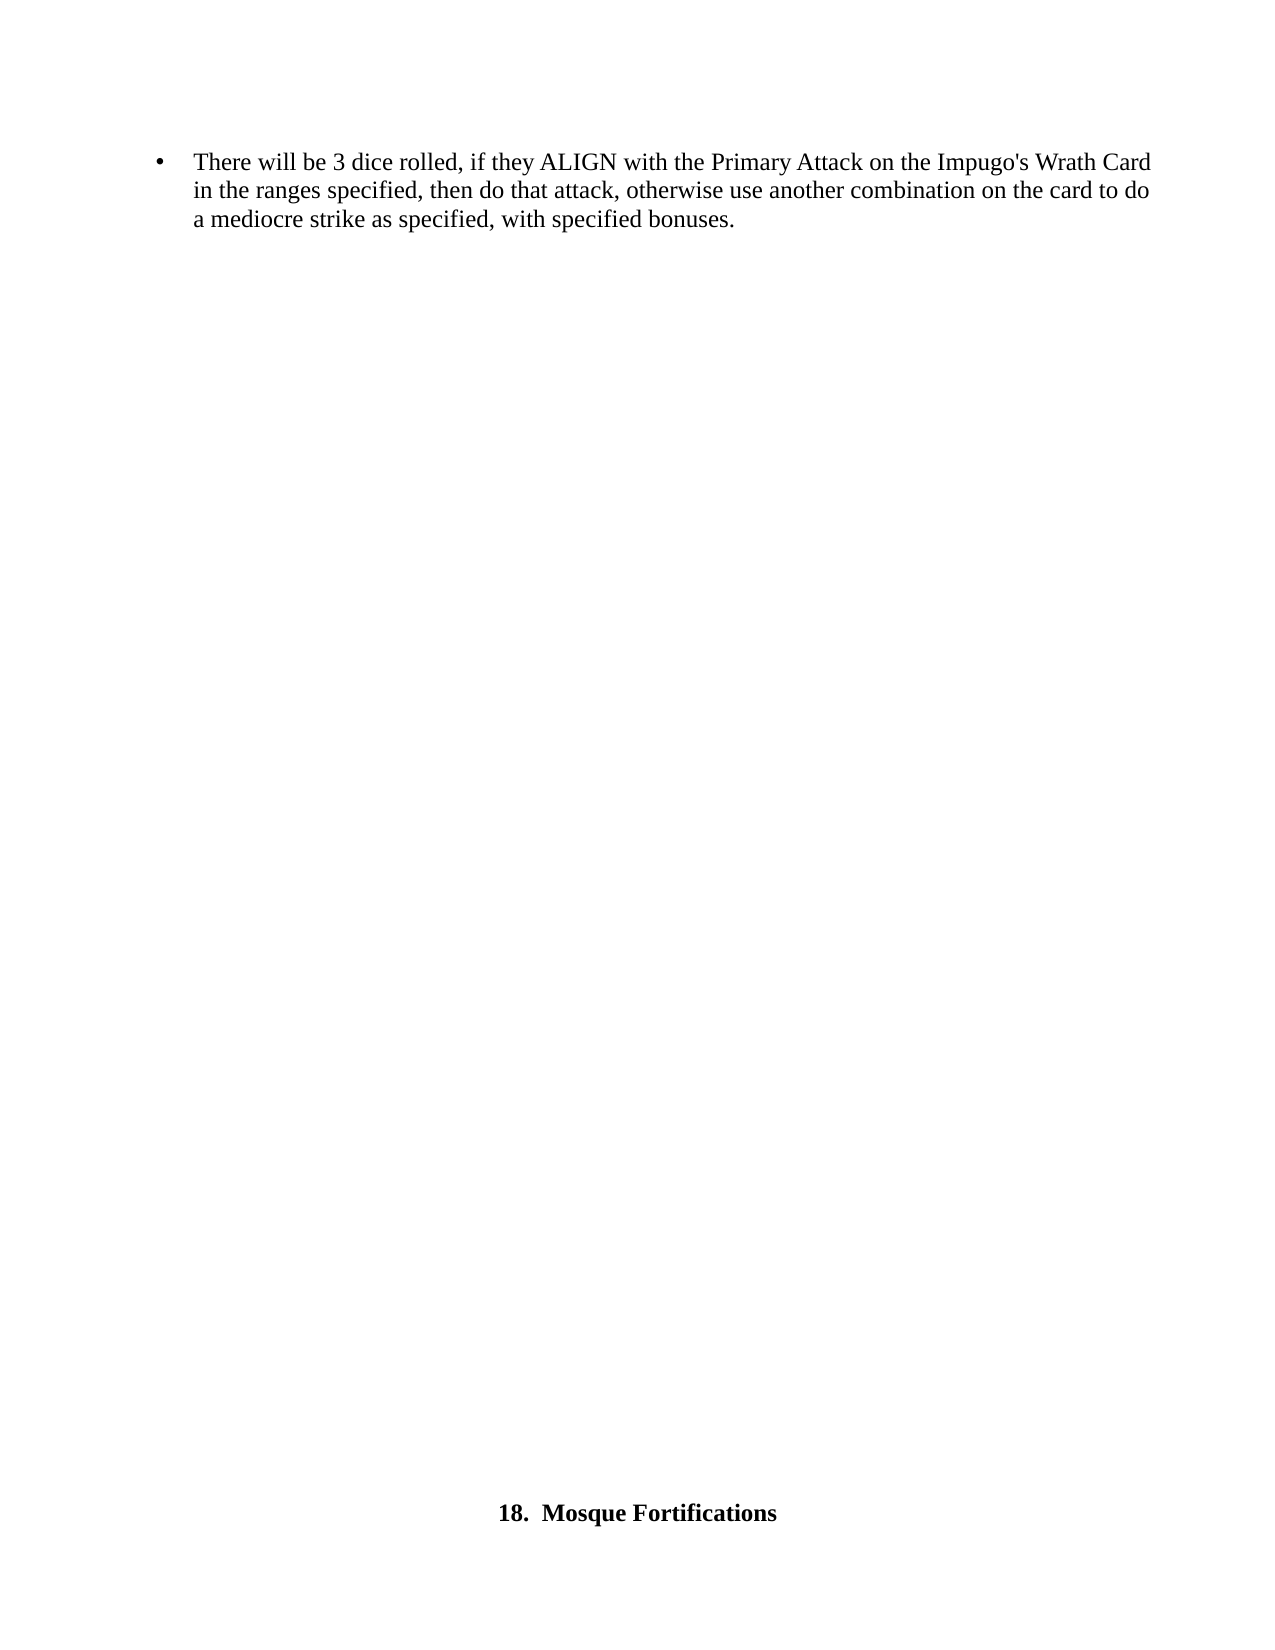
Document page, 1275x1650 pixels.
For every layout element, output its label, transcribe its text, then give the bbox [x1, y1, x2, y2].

text 18. Mosque Fortifications [118, 1498, 1157, 1527]
list There will be 3 dice rolled, if they ALIGN with the Primary Attack on the Impugo's Wrath Card in the ranges specified, then do that attack, otherwise use another combination on the card to do a mediocre strike as specified, with specified bonuses. [156, 147, 1157, 233]
